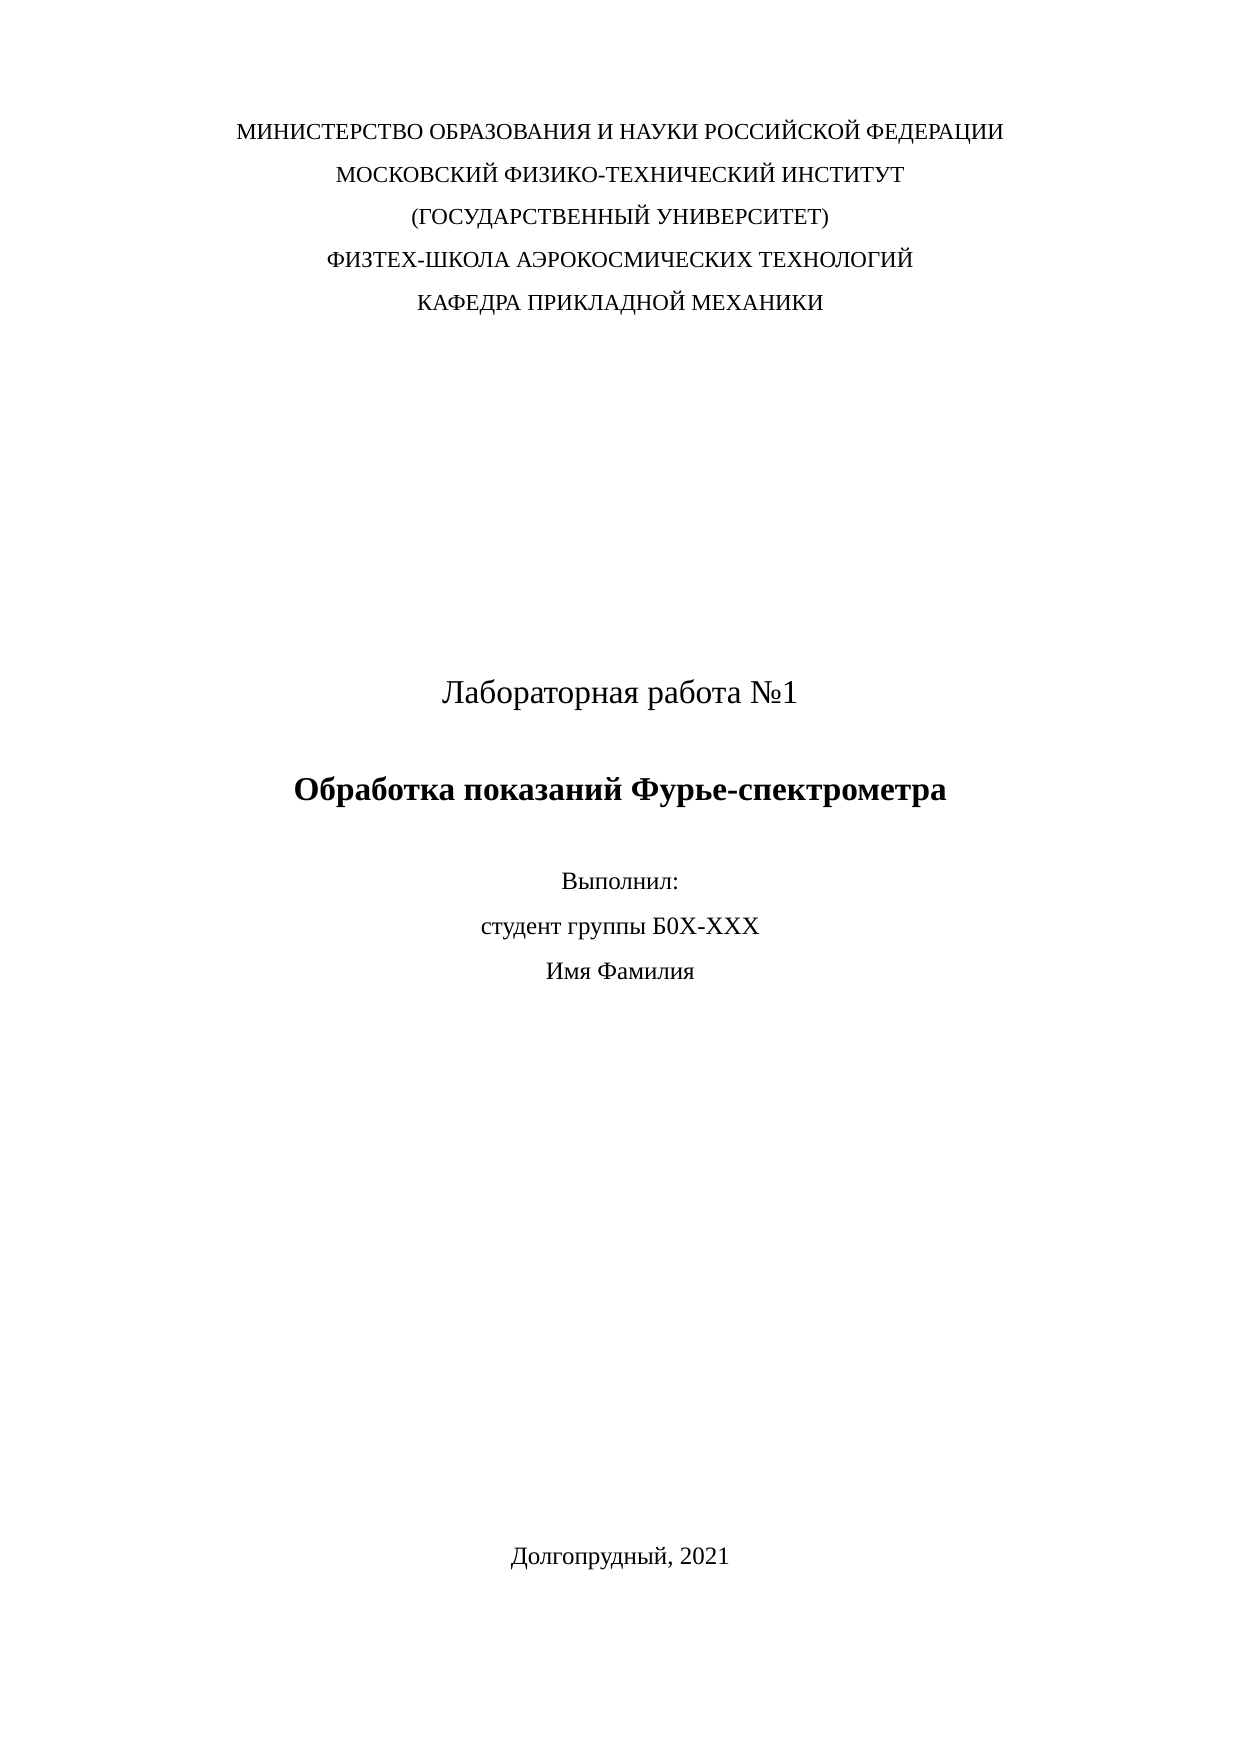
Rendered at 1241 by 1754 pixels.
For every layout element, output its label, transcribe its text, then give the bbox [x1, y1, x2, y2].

text КАФЕДРА ПРИКЛАДНОЙ МЕХАНИКИ [118, 288, 1122, 315]
text МИНИСТЕРСТВО ОБРАЗОВАНИЯ И НАУКИ РОССИЙСКОЙ ФЕДЕРАЦИИ [118, 118, 1122, 144]
text Выполнил: [118, 866, 1122, 895]
text (ГОСУДАРСТВЕННЫЙ УНИВЕРСИТЕТ) [118, 203, 1122, 230]
text Обработка показаний Фурье-спектрометра [118, 769, 1122, 807]
text МОСКОВСКИЙ ФИЗИКО-ТЕХНИЧЕСКИЙ ИНСТИТУТ [118, 161, 1122, 187]
text ФИЗТЕХ-ШКОЛА АЭРОКОСМИЧЕСКИХ ТЕХНОЛОГИЙ [118, 246, 1122, 272]
text Лабораторная работа №1 [118, 672, 1122, 710]
text Имя Фамилия [118, 956, 1122, 985]
text Долгопрудный, 2021 [118, 1541, 1122, 1570]
text студент группы Б0Х-ХХХ [118, 911, 1122, 940]
